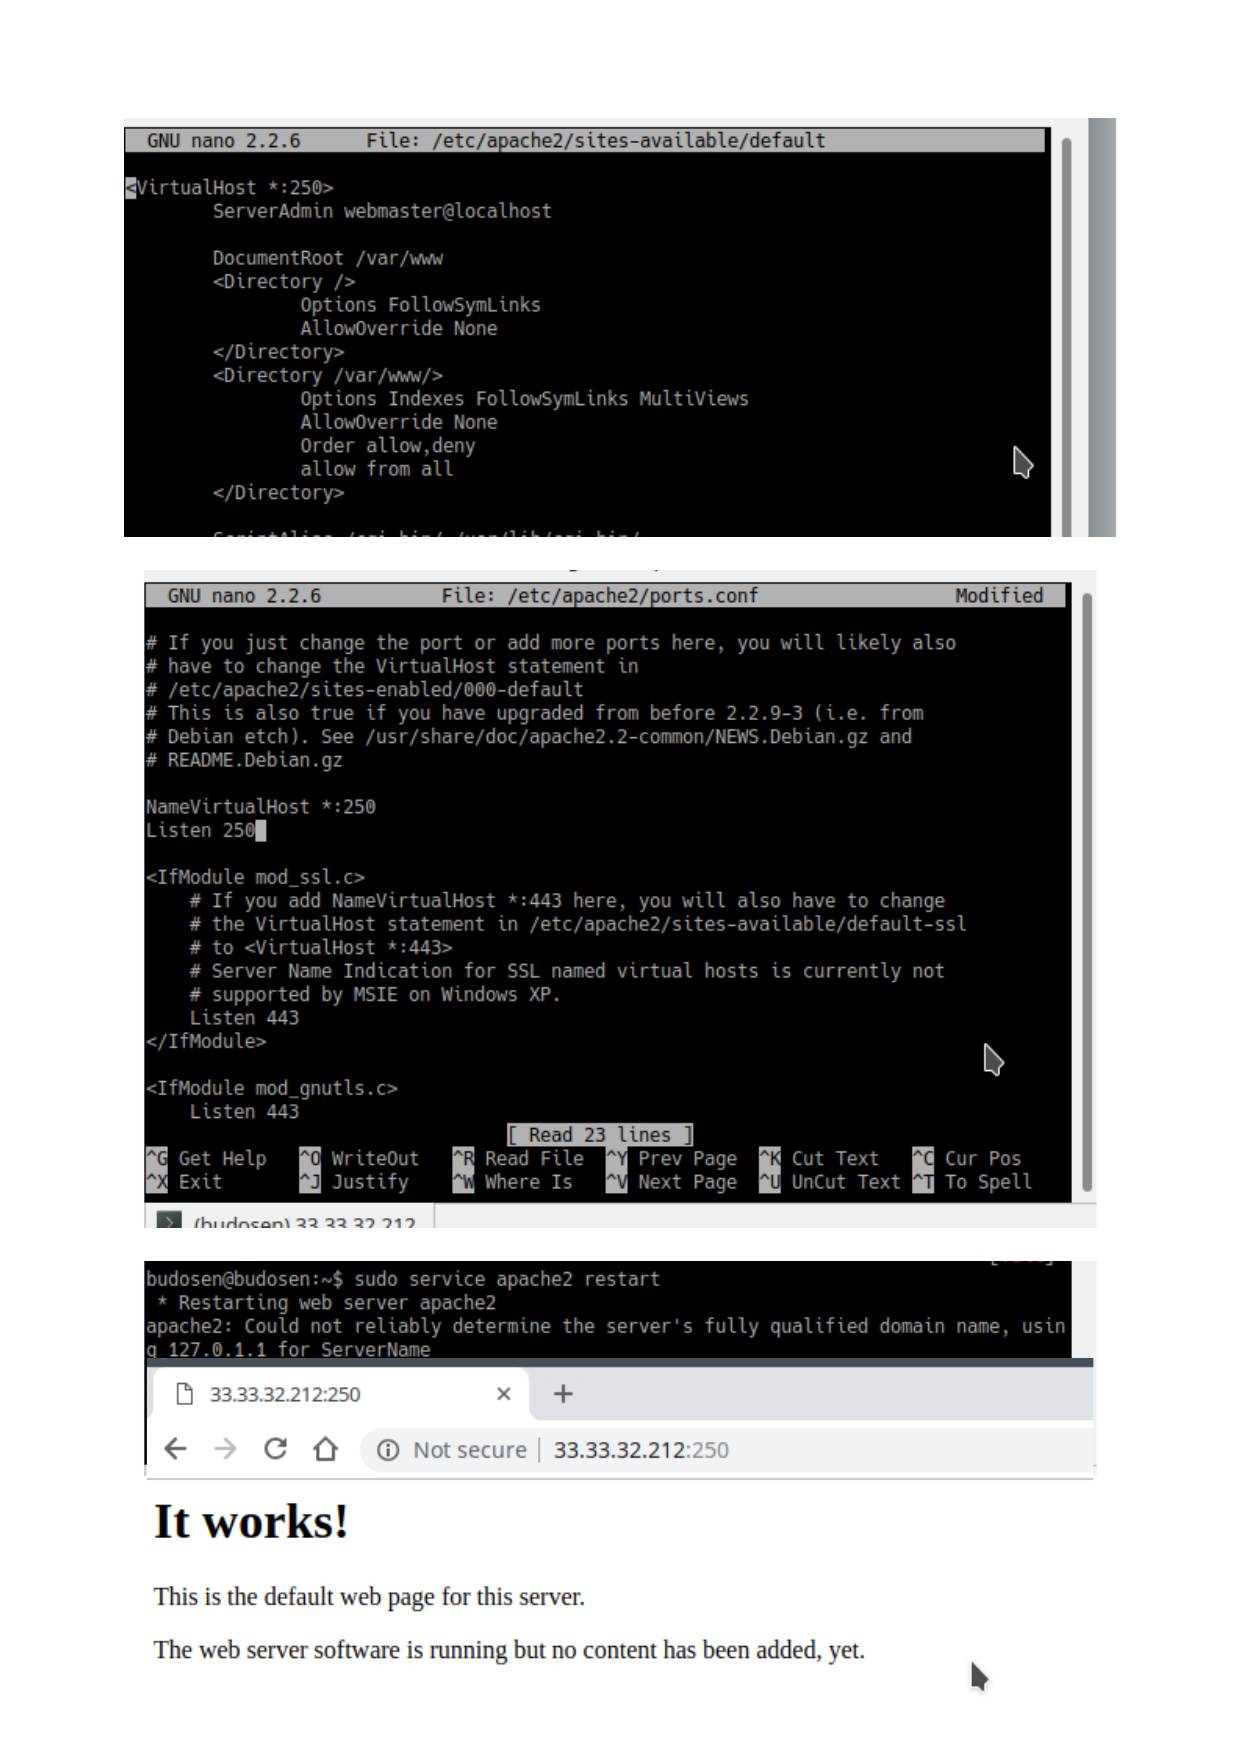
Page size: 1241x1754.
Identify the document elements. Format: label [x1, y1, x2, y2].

picture [143, 1261, 1097, 1754]
picture [143, 570, 1097, 1228]
picture [124, 118, 1117, 537]
